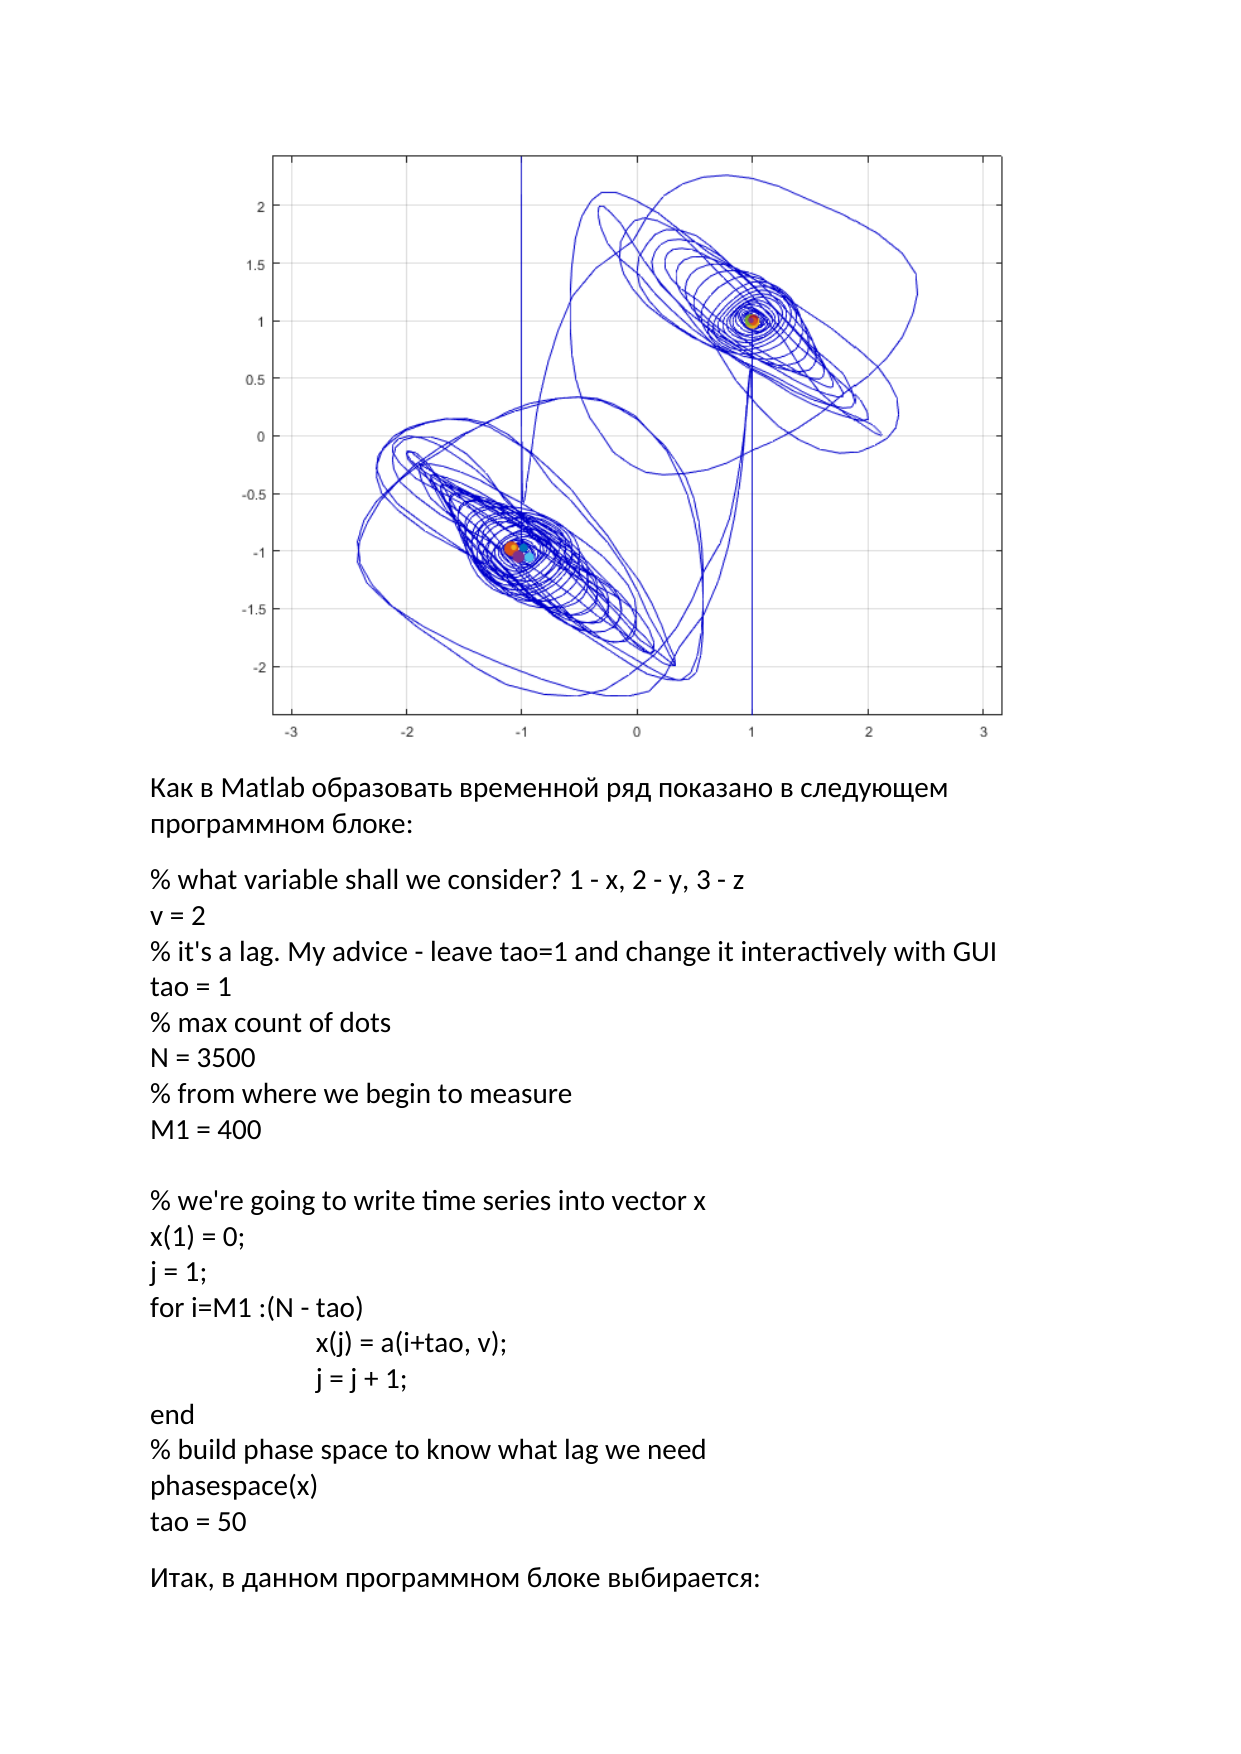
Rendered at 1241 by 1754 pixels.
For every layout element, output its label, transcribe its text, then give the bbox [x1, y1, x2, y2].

text % what variable shall we consider? 1 - х, 2 - у, 3 - z v = 2 % it's a lag. My advice - leave tao=1 and change it interactively with GUI tao = 1 % max count of dots N = 3500 % from where we begin to measure M1 = 400 % we're going to write time series into vector x x(1) = 0; j = 1; for i=M1 :(N - tao) x(j) = a(i+tao, v); j = j + 1; end % build phase space to know what lag we need phasespace(x) tao = 50 [150, 861, 1090, 1538]
text Итак, в данном программном блоке выбирается: [150, 1559, 1090, 1595]
text Как в Matlab образовать временной ряд показано в следующем программном блоке: [150, 769, 1090, 841]
picture [150, 150, 1091, 749]
